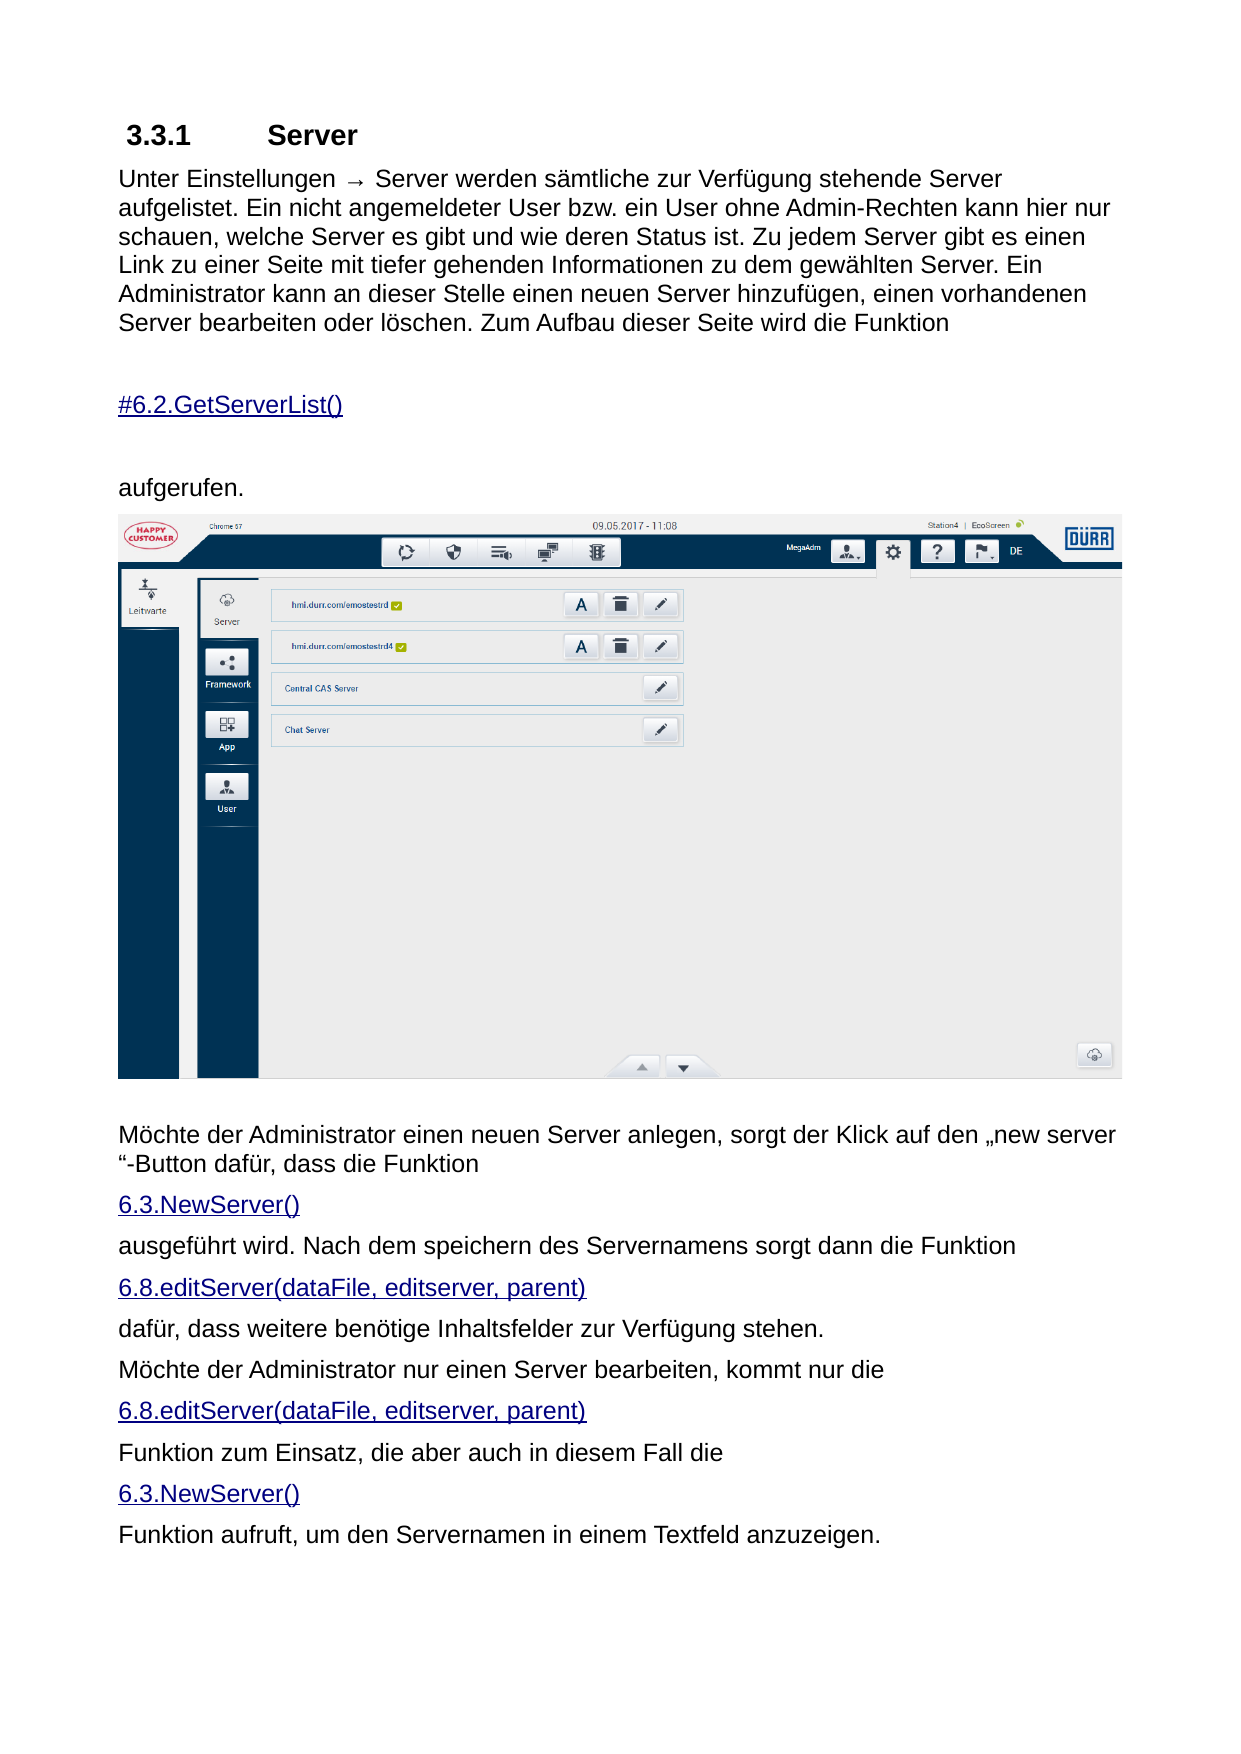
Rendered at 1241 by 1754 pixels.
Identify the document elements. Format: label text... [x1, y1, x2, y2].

text 6.3.NewServer() [118, 1190, 1122, 1219]
text 6.3.NewServer() [118, 1479, 1122, 1508]
text Funktion zum Einsatz, die aber auch in diesem Fall die [118, 1438, 1122, 1466]
text Funktion aufruft, um den Servernamen in einem Textfeld anzuzeigen. [118, 1520, 1122, 1549]
text 6.8.editServer(dataFile, editserver, parent) [118, 1273, 1122, 1301]
text Möchte der Administrator nur einen Server bearbeiten, kommt nur die [118, 1355, 1122, 1384]
text aufgerufen. [118, 473, 1122, 502]
text ausgeführt wird. Nach dem speichern des Servernamens sorgt dann die Funktion [118, 1231, 1122, 1260]
subtitle Server [118, 118, 1122, 152]
text dafür, dass weitere benötige Inhaltsfelder zur Verfügung stehen. [118, 1314, 1122, 1343]
picture [118, 514, 1123, 1079]
text Unter Einstellungen → Server werden sämtliche zur Verfügung stehende Server aufgelistet. Ein nicht angemeldeter User bzw. ein User ohne Admin-Rechten kann hier nur schauen, welche Server es gibt und wie deren Status ist. Zu jedem Server gibt es einen Link zu einer Seite mit tiefer gehenden Informationen zu dem gewählten Server. Ein Administrator kann an dieser Stelle einen neuen Server hinzufügen, einen vorhandenen Server bearbeiten oder löschen. Zum Aufbau dieser Seite wird die Funktion [118, 164, 1122, 337]
text #6.2.GetServerList() [118, 390, 1122, 419]
text 6.8.editServer(dataFile, editserver, parent) [118, 1396, 1122, 1425]
text Möchte der Administrator einen neuen Server anlegen, sorgt der Klick auf den „new server “-Button dafür, dass die Funktion [118, 1120, 1122, 1178]
